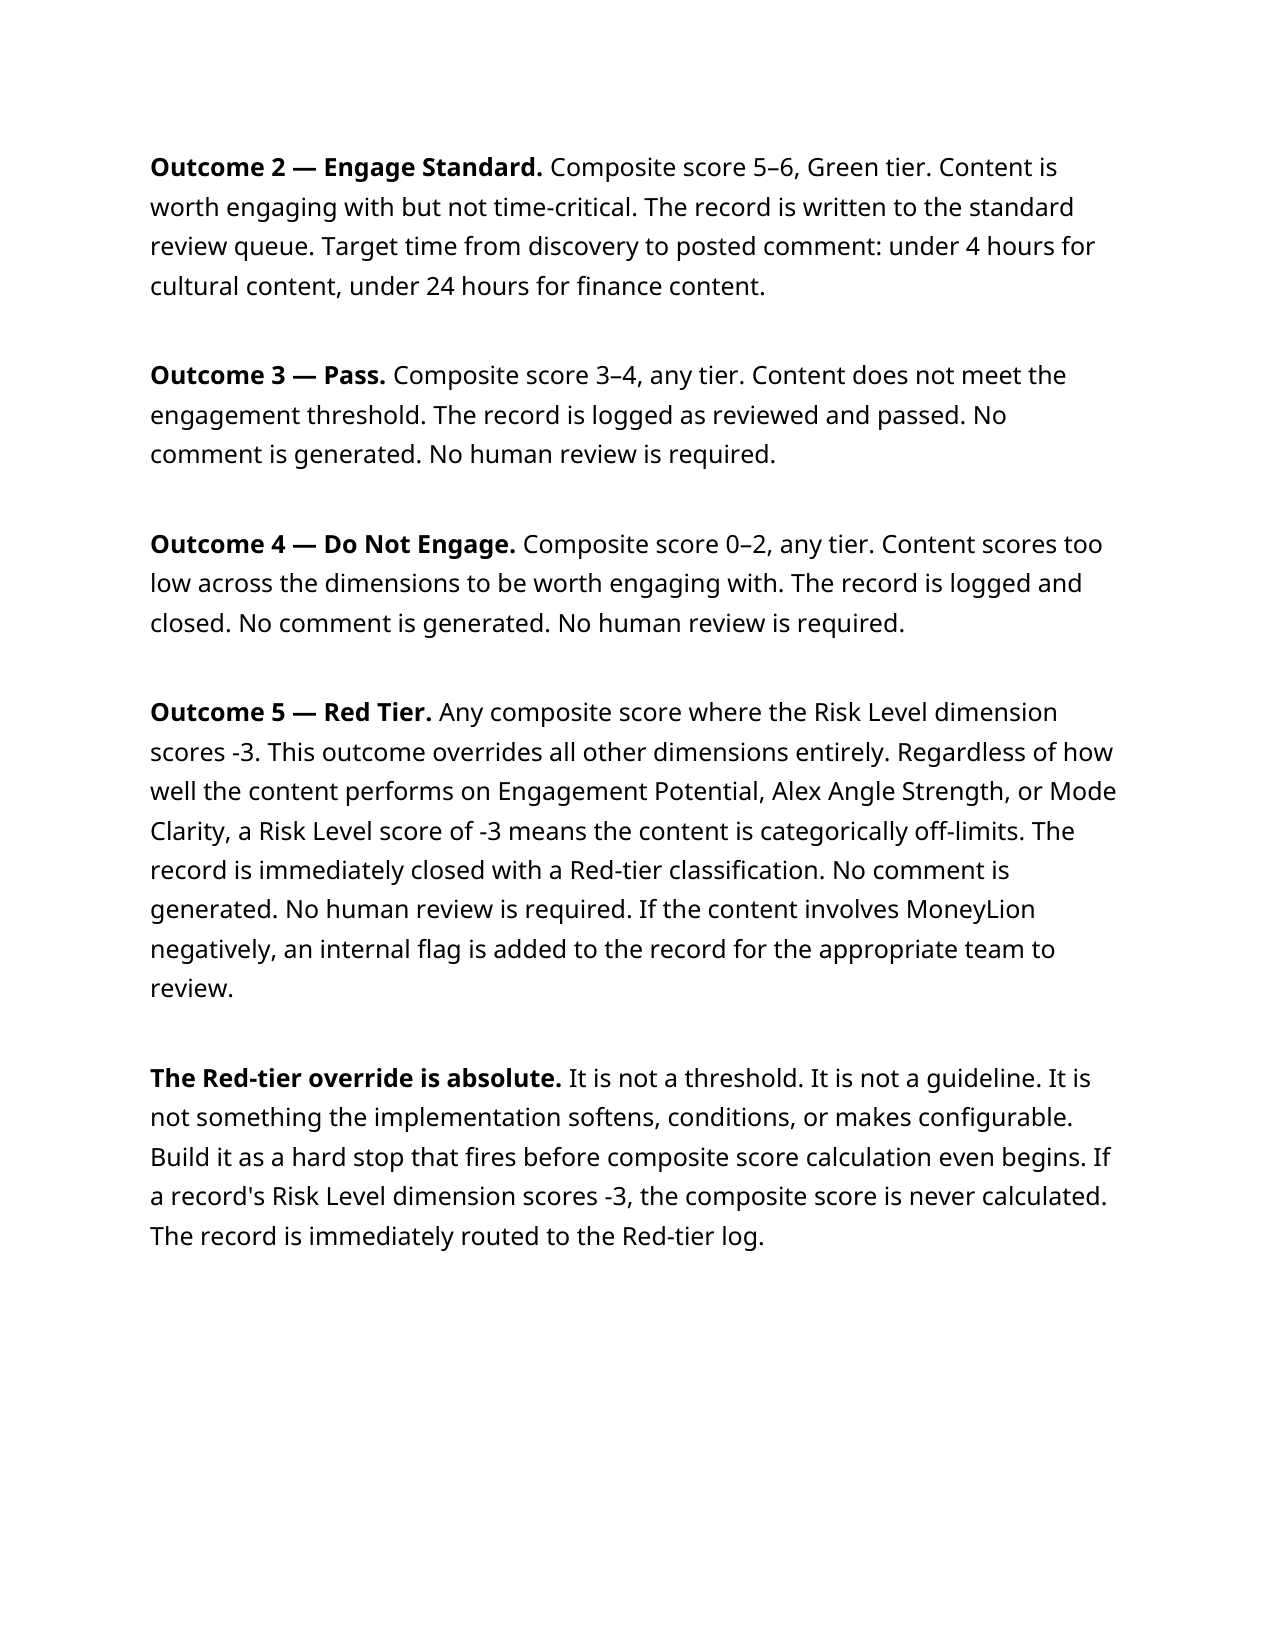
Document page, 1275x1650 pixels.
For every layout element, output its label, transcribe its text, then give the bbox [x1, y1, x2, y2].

text The Red-tier override is absolute. It is not a threshold. It is not a guideline. It is not something the implementation softens, conditions, or makes configurable. Build it as a hard stop that fires before composite score calculation even begins. If a record's Risk Level dimension scores -3, the composite score is never calculated. The record is immediately routed to the Red-tier log. [150, 1061, 1125, 1253]
text Outcome 5 — Red Tier. Any composite score where the Risk Level dimension scores -3. This outcome overrides all other dimensions entirely. Regardless of how well the content performs on Engagement Potential, Alex Angle Strength, or Mode Clarity, a Risk Level score of -3 means the content is categorically off-limits. The record is immediately closed with a Red-tier classification. No comment is generated. No human review is required. If the content involves MoneyLion negatively, an internal flag is added to the record for the appropriate team to review. [150, 695, 1125, 1005]
text Outcome 4 — Do Not Engage. Composite score 0–2, any tier. Content scores too low across the dimensions to be worth engaging with. The record is logged and closed. No comment is generated. No human review is required. [150, 526, 1125, 639]
text Outcome 3 — Pass. Composite score 3–4, any tier. Content does not meet the engagement threshold. The record is logged as reviewed and passed. No comment is generated. No human review is required. [150, 358, 1125, 471]
text Outcome 2 — Engage Standard. Composite score 5–6, Green tier. Content is worth engaging with but not time-critical. The record is written to the standard review queue. Target time from discovery to posted comment: under 4 hours for cultural content, under 24 hours for finance content. [150, 150, 1125, 302]
